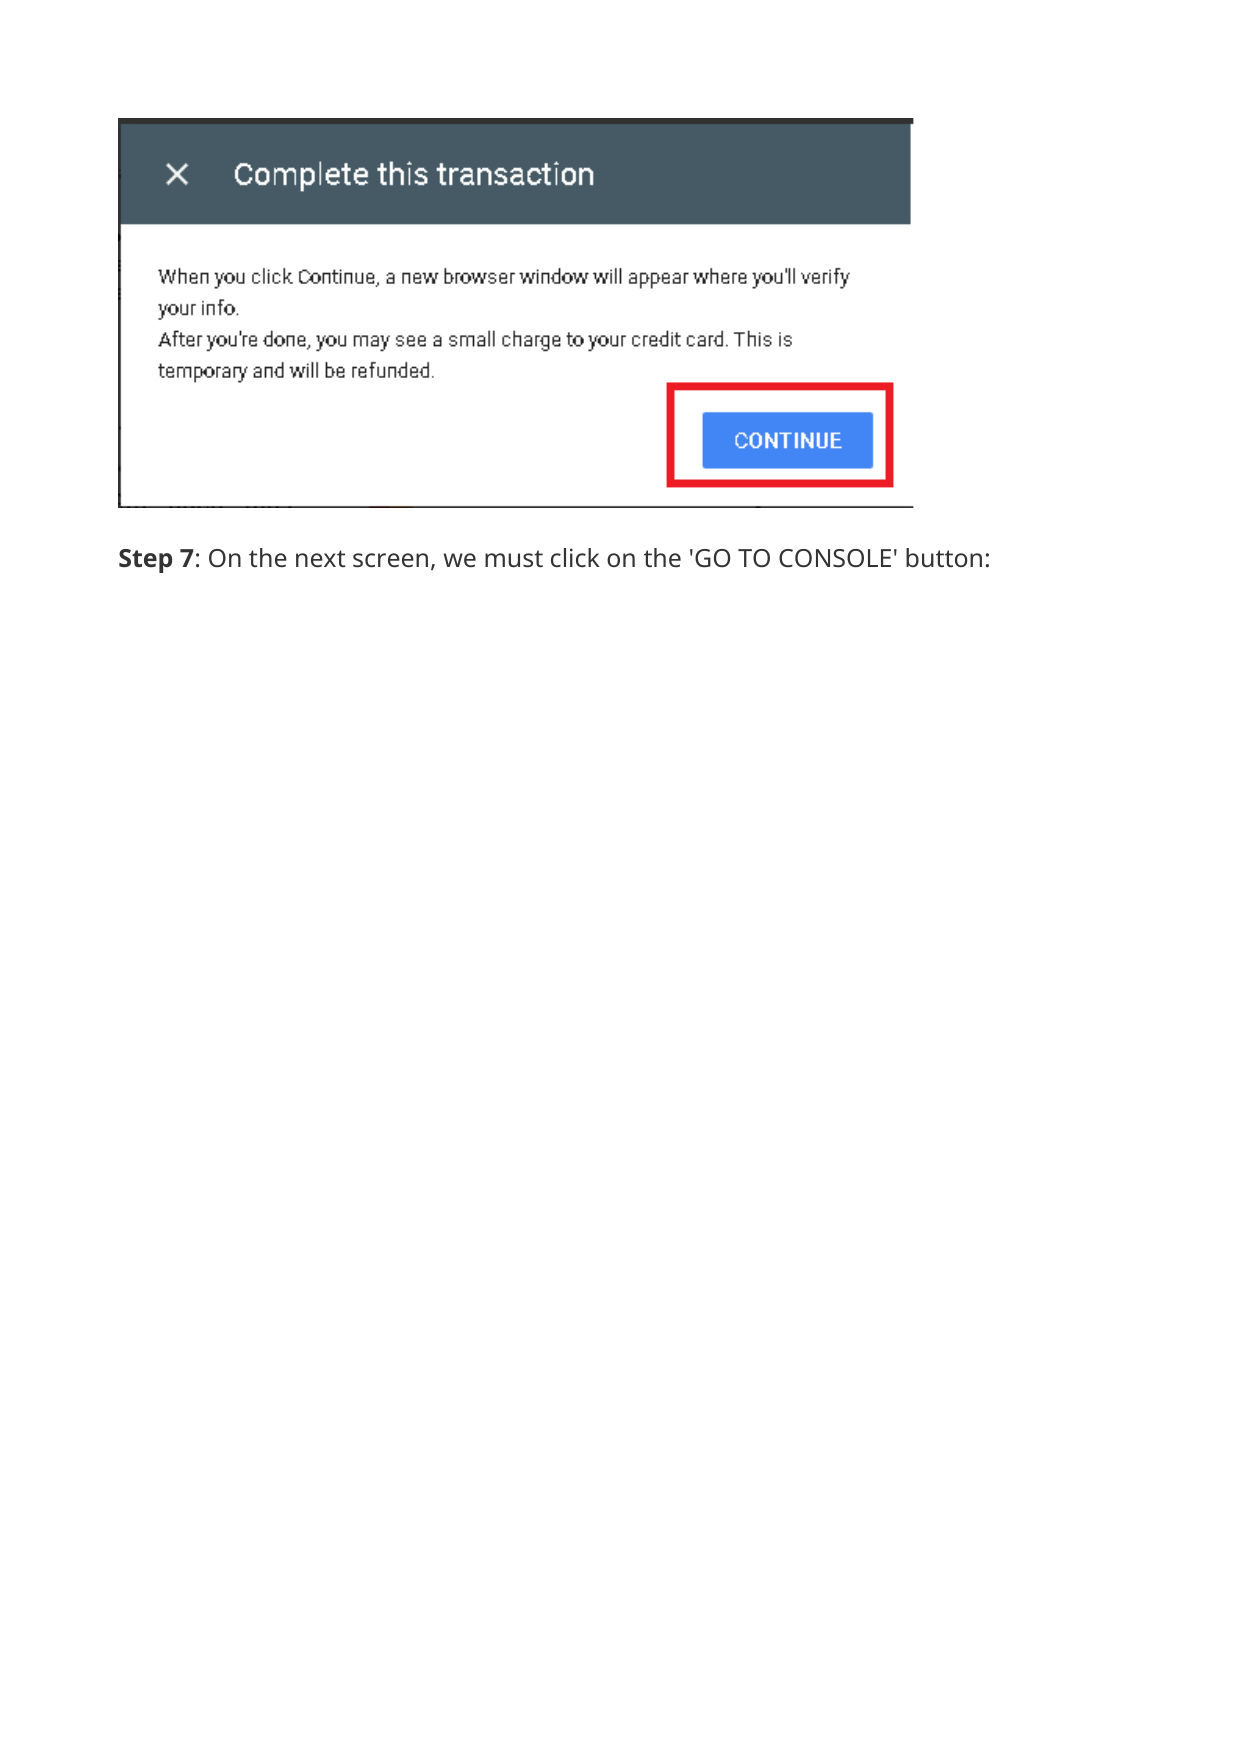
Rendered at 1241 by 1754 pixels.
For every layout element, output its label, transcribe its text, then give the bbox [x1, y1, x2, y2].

text Step 7: On the next screen, we must click on the 'GO TO CONSOLE' button: [118, 541, 1122, 575]
picture [118, 118, 914, 508]
